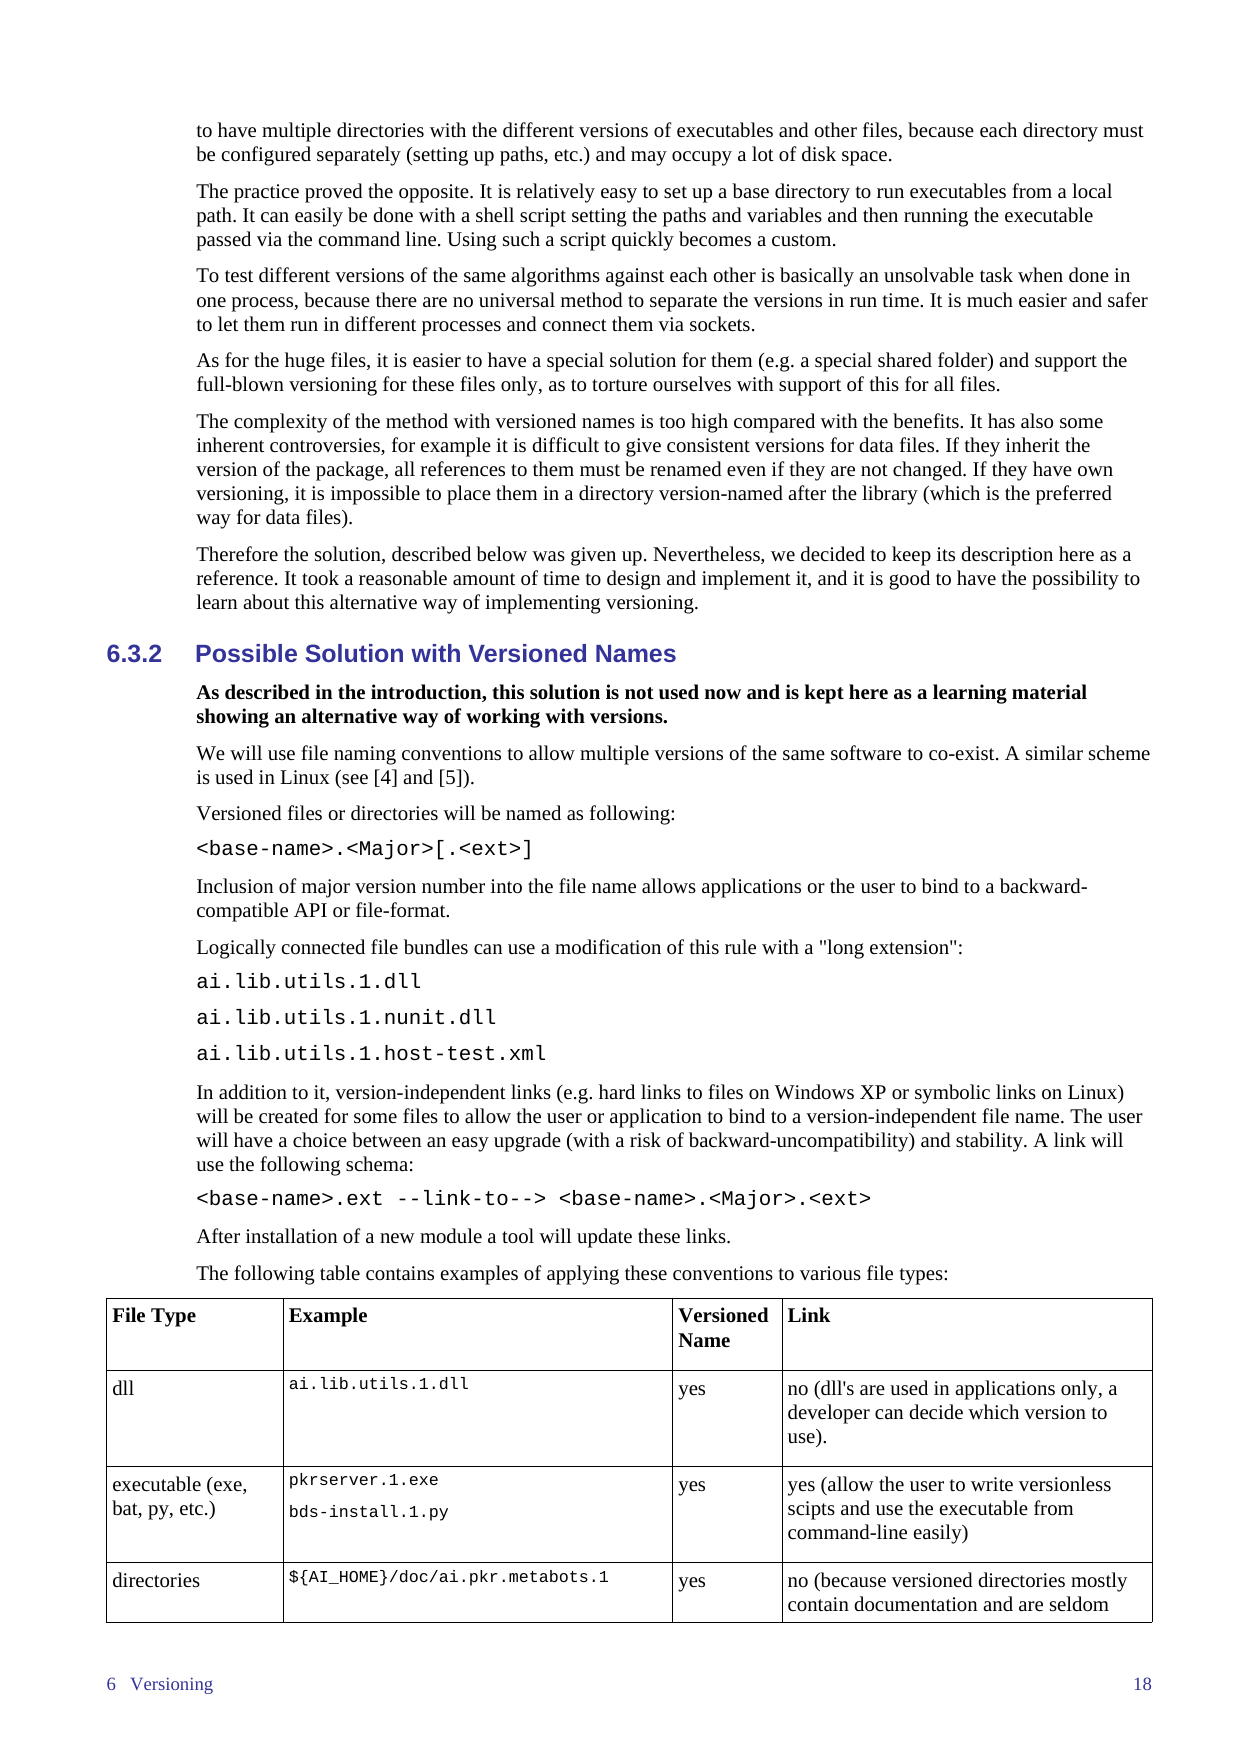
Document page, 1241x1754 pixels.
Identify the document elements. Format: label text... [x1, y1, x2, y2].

text As described in the introduction, this solution is not used now and is kept here as a learning material showing an alternative way of working with versions. [196, 680, 1152, 728]
table_cell ai.lib.utils.1.dll [284, 1371, 672, 1466]
table_cell yes [673, 1371, 782, 1466]
table_cell yes [673, 1563, 782, 1622]
text In addition to it, version-independent links (e.g. hard links to files on Windows XP or symbolic links on Linux) will be created for some files to allow the user or application to bind to a version-independent file name. The user will have a choice between an easy upgrade (with a risk of backward-uncompatibility) and stability. A link will use the following schema: [196, 1079, 1152, 1176]
text <base-name>.<Major>[.<ext>] [196, 838, 1152, 861]
table_header File Type [107, 1299, 283, 1370]
text ai.lib.utils.1.dll [196, 971, 1152, 995]
text Logically connected file bundles can use a modification of this rule with a "long extension": [196, 934, 1152, 959]
text After installation of a new module a tool will update these links. [196, 1224, 1152, 1248]
text to have multiple directories with the different versions of executables and other files, because each directory must be configured separately (setting up paths, etc.) and may occupy a lot of disk space. [196, 118, 1152, 166]
table_cell yes (allow the user to write versionless scipts and use the executable from command-line easily) [783, 1467, 1152, 1562]
text <base-name>.ext --link-to--> <base-name>.<Major>.<ext> [196, 1188, 1152, 1212]
table_cell executable (exe, bat, py, etc.) [107, 1467, 283, 1562]
table_header Link [783, 1299, 1152, 1370]
table_header Versioned Name [673, 1299, 782, 1370]
table_cell yes [673, 1467, 782, 1562]
table_cell pkrserver.1.exe bds-install.1.py [284, 1467, 672, 1562]
subtitle Possible Solution with Versioned Names [106, 639, 1152, 667]
text Versioned files or directories will be named as following: [196, 801, 1152, 825]
text The following table contains examples of applying these conventions to various file types: [196, 1261, 1152, 1285]
text To test different versions of the same algorithms against each other is basically an unsolvable task when done in one process, because there are no universal method to separate the versions in run time. It is much easier and safer to let them run in different processes and connect them via sockets. [196, 263, 1152, 336]
text Inclusion of major version number into the file name allows applications or the user to bind to a backward-compatible API or file-format. [196, 874, 1152, 922]
text The practice proved the opposite. It is relatively easy to set up a base directory to run executables from a local path. It can easily be done with a shell script setting the paths and variables and then running the executable passed via the command line. Using such a script quickly becomes a custom. [196, 179, 1152, 251]
text ai.lib.utils.1.nunit.dll [196, 1007, 1152, 1031]
table_header Example [284, 1299, 672, 1370]
table_cell no (because versioned directories mostly contain documentation and are seldom [783, 1563, 1152, 1622]
text Therefore the solution, described below was given up. Nevertheless, we decided to keep its description here as a reference. It took a reasonable amount of time to design and implement it, and it is good to have the possibility to learn about this alternative way of implementing versioning. [196, 542, 1152, 614]
text The complexity of the method with versioned names is too high compared with the benefits. It has also some inherent controversies, for example it is difficult to give consistent versions for data files. If they inherit the version of the package, all references to them must be renamed even if they are not changed. If they have own versioning, it is impossible to place them in a directory version-named after the library (which is the preferred way for data files). [196, 409, 1152, 529]
table_cell directories [107, 1563, 283, 1622]
text ai.lib.utils.1.host-test.xml [196, 1043, 1152, 1067]
text We will use file naming conventions to allow multiple versions of the same software to co-exist. A similar scheme is used in Linux (see [4] and [5]). [196, 741, 1152, 789]
table_cell ${AI_HOME}/doc/ai.pkr.metabots.1 [284, 1563, 672, 1622]
text As for the huge files, it is easier to have a special solution for them (e.g. a special shared folder) and support the full-blown versioning for these files only, as to torture ourselves with support of this for all files. [196, 348, 1152, 396]
table_cell dll [107, 1371, 283, 1466]
table_cell no (dll's are used in applications only, a developer can decide which version to use). [783, 1371, 1152, 1466]
